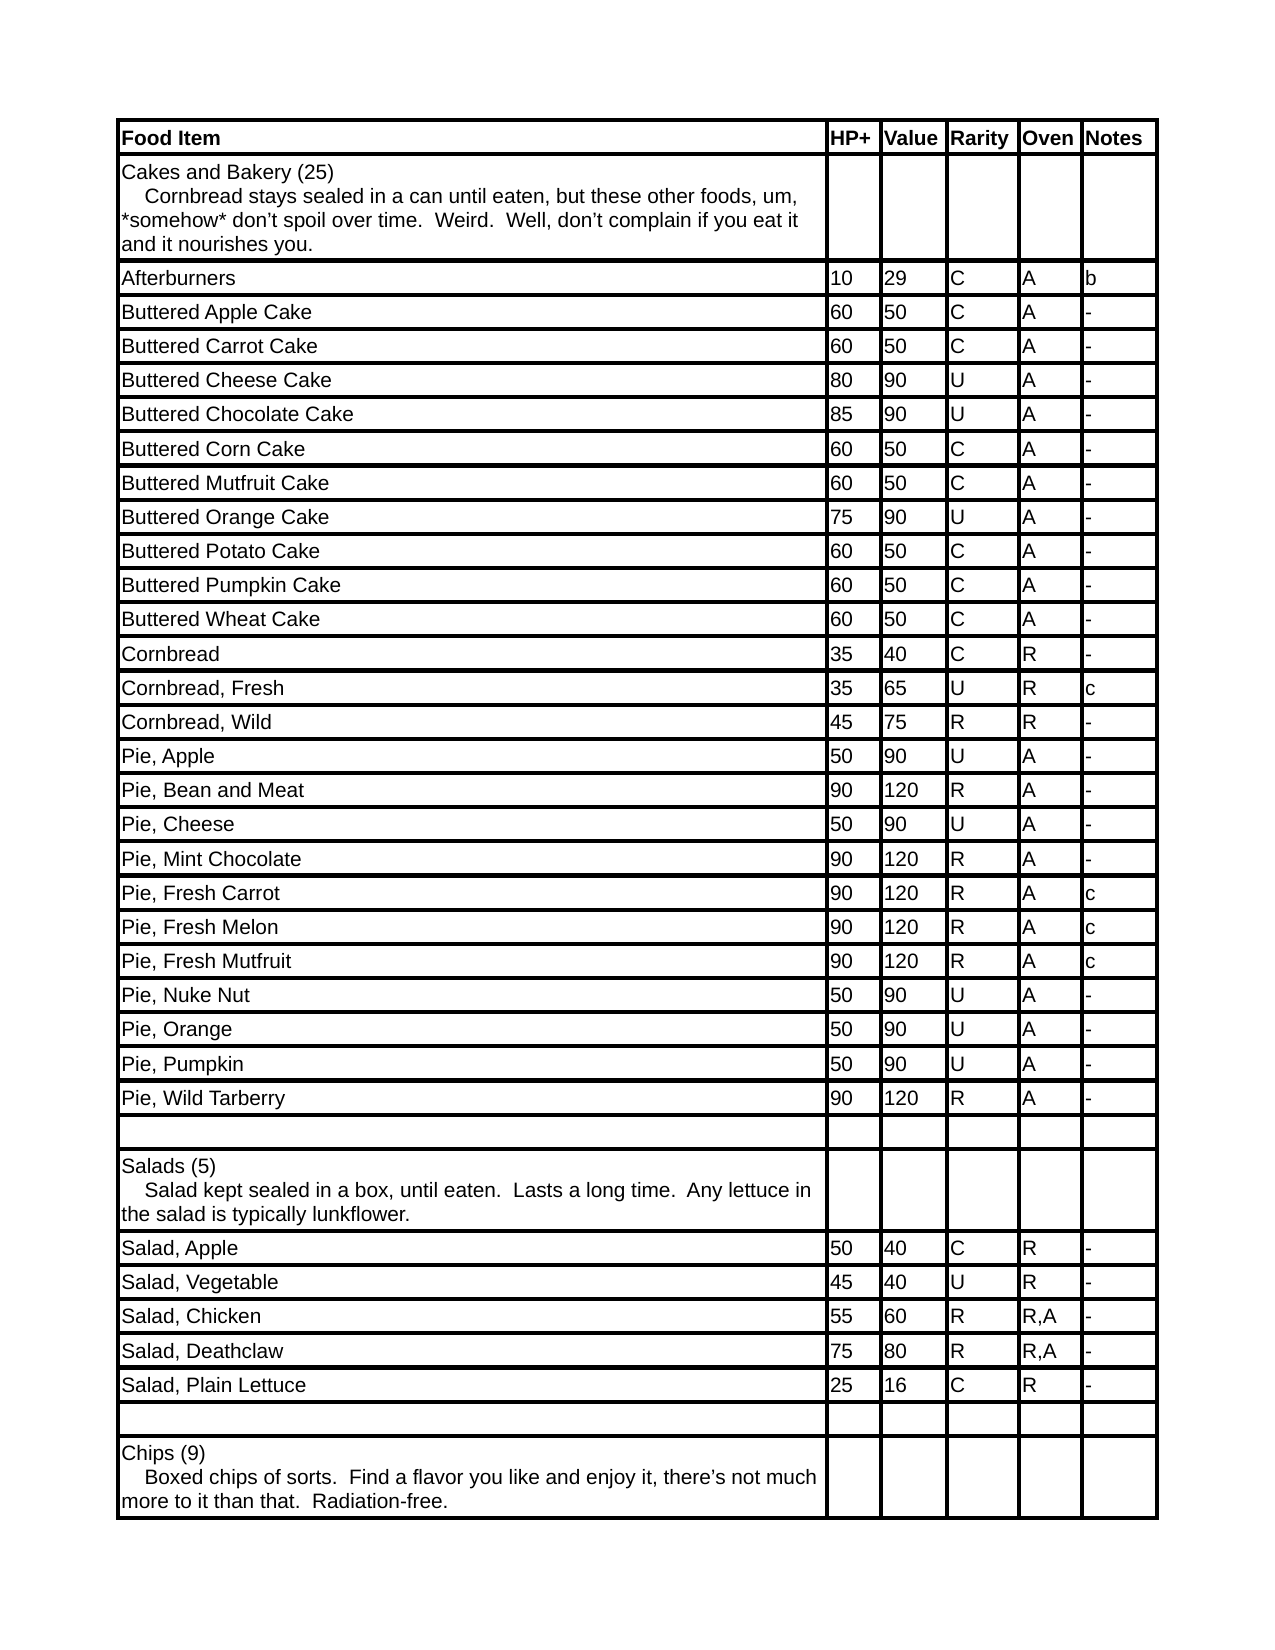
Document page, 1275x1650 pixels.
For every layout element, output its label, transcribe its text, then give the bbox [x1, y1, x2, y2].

table_cell 60 [883, 1301, 945, 1331]
table_cell 50 [883, 297, 945, 327]
table_cell 50 [883, 433, 945, 463]
table_cell Pie, Orange [120, 1014, 825, 1044]
table_cell A [1021, 263, 1080, 292]
table_cell Pie, Pumpkin [120, 1048, 825, 1078]
table_cell U [949, 809, 1017, 839]
table_cell Pie, Cheese [120, 809, 825, 839]
table_cell [883, 1117, 945, 1147]
table_cell - [1084, 1370, 1155, 1399]
table_cell Pie, Bean and Meat [120, 775, 825, 805]
table_cell A [1021, 297, 1080, 327]
table_cell U [949, 741, 1017, 771]
table_cell 10 [829, 263, 879, 292]
table_cell Salads (5) Salad kept sealed in a box, until eaten. Lasts a long time. Any lettuce in the salad is typically lunkflower. [120, 1151, 825, 1229]
table_cell A [1021, 604, 1080, 634]
table_cell Afterburners [120, 263, 825, 292]
table_cell Salad, Plain Lettuce [120, 1370, 825, 1399]
table_cell Cornbread, Wild [120, 707, 825, 737]
table_cell 90 [829, 912, 879, 942]
table_cell Buttered Pumpkin Cake [120, 570, 825, 600]
table_cell A [1021, 570, 1080, 600]
table_cell 50 [883, 536, 945, 566]
table_cell - [1084, 775, 1155, 805]
table_cell Buttered Carrot Cake [120, 331, 825, 361]
table_cell U [949, 980, 1017, 1010]
table_cell 90 [829, 775, 879, 805]
table_cell A [1021, 843, 1080, 873]
table_cell 90 [829, 843, 879, 873]
table_cell A [1021, 1014, 1080, 1044]
table_cell [949, 156, 1017, 258]
table_cell - [1084, 604, 1155, 634]
table_cell - [1084, 365, 1155, 395]
table_cell R [1021, 673, 1080, 702]
table_cell - [1084, 638, 1155, 668]
table_cell 60 [829, 468, 879, 497]
table_cell 80 [883, 1335, 945, 1365]
table_cell 40 [883, 1233, 945, 1263]
table_cell R [949, 912, 1017, 942]
table_cell [829, 1151, 879, 1229]
table_cell U [949, 1267, 1017, 1297]
table_cell 60 [829, 331, 879, 361]
table_cell - [1084, 843, 1155, 873]
table_cell A [1021, 878, 1080, 907]
table_cell 50 [829, 980, 879, 1010]
table_cell Cornbread, Fresh [120, 673, 825, 702]
table_cell A [1021, 399, 1080, 429]
table_cell 90 [829, 946, 879, 976]
table_cell - [1084, 1233, 1155, 1263]
table_cell [1021, 156, 1080, 258]
table_cell - [1084, 1083, 1155, 1112]
table_cell Cakes and Bakery (25) Cornbread stays sealed in a can until eaten, but these other foods, um, *somehow* don’t spoil over time. Weird. Well, don’t complain if you eat it and it nourishes you. [120, 156, 825, 258]
table_cell - [1084, 707, 1155, 737]
table_cell Salad, Chicken [120, 1301, 825, 1331]
table_cell 65 [883, 673, 945, 702]
table_cell R,A [1021, 1301, 1080, 1331]
table_cell 60 [829, 570, 879, 600]
table_cell C [949, 604, 1017, 634]
table_cell [949, 1117, 1017, 1147]
table_cell 90 [883, 980, 945, 1010]
table_cell Buttered Cheese Cake [120, 365, 825, 395]
table_cell - [1084, 331, 1155, 361]
table_cell [1084, 1151, 1155, 1229]
table_cell R [1021, 1233, 1080, 1263]
table_cell [120, 1404, 825, 1434]
table_cell Chips (9) Boxed chips of sorts. Find a flavor you like and enjoy it, there’s not much more to it than that. Radiation-free. [120, 1438, 825, 1516]
table_cell [1084, 1404, 1155, 1434]
table_cell - [1084, 1301, 1155, 1331]
table_cell [949, 1438, 1017, 1516]
table_cell - [1084, 1014, 1155, 1044]
table_cell R,A [1021, 1335, 1080, 1365]
table_cell A [1021, 502, 1080, 532]
table_cell 60 [829, 297, 879, 327]
table_cell [883, 1438, 945, 1516]
table_cell 29 [883, 263, 945, 292]
table_cell Pie, Wild Tarberry [120, 1083, 825, 1112]
table_cell [829, 1117, 879, 1147]
table_cell U [949, 399, 1017, 429]
table_cell [883, 1404, 945, 1434]
table_cell Pie, Nuke Nut [120, 980, 825, 1010]
table_cell C [949, 468, 1017, 497]
table_cell A [1021, 433, 1080, 463]
table_cell 50 [829, 809, 879, 839]
table_cell - [1084, 1048, 1155, 1078]
table_cell Salad, Vegetable [120, 1267, 825, 1297]
table_cell 120 [883, 775, 945, 805]
table_cell Buttered Potato Cake [120, 536, 825, 566]
table_cell A [1021, 946, 1080, 976]
table_cell 90 [883, 741, 945, 771]
table_cell 60 [829, 536, 879, 566]
table_cell [949, 1404, 1017, 1434]
table_cell 90 [883, 1014, 945, 1044]
table_cell U [949, 673, 1017, 702]
table_cell - [1084, 399, 1155, 429]
table_cell [1084, 156, 1155, 258]
table_header Value [883, 122, 945, 152]
table_cell - [1084, 468, 1155, 497]
table_cell 45 [829, 1267, 879, 1297]
table_cell 85 [829, 399, 879, 429]
table_cell 75 [883, 707, 945, 737]
table_cell - [1084, 1267, 1155, 1297]
table_cell C [949, 638, 1017, 668]
table_cell Buttered Apple Cake [120, 297, 825, 327]
table_cell 50 [829, 1233, 879, 1263]
table_cell b [1084, 263, 1155, 292]
table_cell 75 [829, 502, 879, 532]
table_cell A [1021, 365, 1080, 395]
table_cell C [949, 570, 1017, 600]
table_cell Salad, Deathclaw [120, 1335, 825, 1365]
table_cell U [949, 1014, 1017, 1044]
table_cell 50 [883, 570, 945, 600]
table_cell C [949, 1233, 1017, 1263]
table_cell C [949, 297, 1017, 327]
table_cell 40 [883, 638, 945, 668]
table_cell Pie, Mint Chocolate [120, 843, 825, 873]
table_cell 50 [829, 1014, 879, 1044]
table_cell 50 [829, 741, 879, 771]
table_header Oven [1021, 122, 1080, 152]
table_cell 35 [829, 638, 879, 668]
table_cell R [949, 775, 1017, 805]
table_cell R [1021, 1370, 1080, 1399]
table_cell - [1084, 1335, 1155, 1365]
table_cell U [949, 1048, 1017, 1078]
table_cell 45 [829, 707, 879, 737]
table_cell A [1021, 331, 1080, 361]
table_cell A [1021, 536, 1080, 566]
table_cell R [1021, 707, 1080, 737]
table_cell A [1021, 912, 1080, 942]
table_cell A [1021, 741, 1080, 771]
table_cell C [949, 1370, 1017, 1399]
table_cell [883, 156, 945, 258]
table_cell 90 [883, 502, 945, 532]
table_cell Pie, Fresh Melon [120, 912, 825, 942]
table_cell R [949, 843, 1017, 873]
table_cell Buttered Chocolate Cake [120, 399, 825, 429]
table_cell 90 [883, 399, 945, 429]
table_cell - [1084, 809, 1155, 839]
table_cell R [949, 1083, 1017, 1112]
table_cell 120 [883, 843, 945, 873]
table_cell [883, 1151, 945, 1229]
table_cell 50 [883, 468, 945, 497]
table_cell [1021, 1404, 1080, 1434]
table_cell - [1084, 297, 1155, 327]
table_cell - [1084, 502, 1155, 532]
table_cell 90 [883, 365, 945, 395]
table_header HP+ [829, 122, 879, 152]
table_cell C [949, 263, 1017, 292]
table_cell 60 [829, 433, 879, 463]
table_cell [829, 1404, 879, 1434]
table_cell - [1084, 433, 1155, 463]
table_cell - [1084, 980, 1155, 1010]
table_cell c [1084, 912, 1155, 942]
table_cell A [1021, 775, 1080, 805]
table_cell 50 [883, 604, 945, 634]
table_cell - [1084, 536, 1155, 566]
table_cell Buttered Wheat Cake [120, 604, 825, 634]
table_cell A [1021, 809, 1080, 839]
table_cell 90 [883, 1048, 945, 1078]
table_cell c [1084, 946, 1155, 976]
table_cell [829, 1438, 879, 1516]
table_cell 25 [829, 1370, 879, 1399]
table_cell - [1084, 741, 1155, 771]
table_cell C [949, 331, 1017, 361]
table_cell 90 [829, 878, 879, 907]
table_cell 60 [829, 604, 879, 634]
table_cell [1021, 1438, 1080, 1516]
table_cell [1084, 1117, 1155, 1147]
table_cell A [1021, 1048, 1080, 1078]
table_cell [120, 1117, 825, 1147]
table_cell Buttered Mutfruit Cake [120, 468, 825, 497]
table_cell R [949, 878, 1017, 907]
table_cell c [1084, 878, 1155, 907]
table_cell Cornbread [120, 638, 825, 668]
table_cell [1021, 1151, 1080, 1229]
table_cell [1021, 1117, 1080, 1147]
table_cell A [1021, 1083, 1080, 1112]
table_cell [829, 156, 879, 258]
table_cell A [1021, 980, 1080, 1010]
table_cell 120 [883, 878, 945, 907]
table_cell R [1021, 638, 1080, 668]
table_cell c [1084, 673, 1155, 702]
table_cell 90 [829, 1083, 879, 1112]
table_cell [949, 1151, 1017, 1229]
table_cell - [1084, 570, 1155, 600]
table_cell Buttered Corn Cake [120, 433, 825, 463]
table_cell 16 [883, 1370, 945, 1399]
table_cell R [949, 1301, 1017, 1331]
table_cell Pie, Fresh Mutfruit [120, 946, 825, 976]
table_cell Pie, Fresh Carrot [120, 878, 825, 907]
table_header Notes [1084, 122, 1155, 152]
table_cell C [949, 536, 1017, 566]
table_cell 120 [883, 946, 945, 976]
table_cell 40 [883, 1267, 945, 1297]
table_cell R [949, 707, 1017, 737]
table_header Food Item [120, 122, 825, 152]
table_cell 80 [829, 365, 879, 395]
table_cell R [1021, 1267, 1080, 1297]
table_cell C [949, 433, 1017, 463]
table_cell Pie, Apple [120, 741, 825, 771]
table_cell U [949, 502, 1017, 532]
table_cell 120 [883, 1083, 945, 1112]
table_cell 35 [829, 673, 879, 702]
table_cell [1084, 1438, 1155, 1516]
table_cell R [949, 1335, 1017, 1365]
table_header Rarity [949, 122, 1017, 152]
table_cell U [949, 365, 1017, 395]
table_cell R [949, 946, 1017, 976]
table_cell 55 [829, 1301, 879, 1331]
table_cell 90 [883, 809, 945, 839]
table_cell Buttered Orange Cake [120, 502, 825, 532]
table_cell 50 [829, 1048, 879, 1078]
table_cell Salad, Apple [120, 1233, 825, 1263]
table_cell 120 [883, 912, 945, 942]
table_cell 50 [883, 331, 945, 361]
table_cell 75 [829, 1335, 879, 1365]
table_cell A [1021, 468, 1080, 497]
